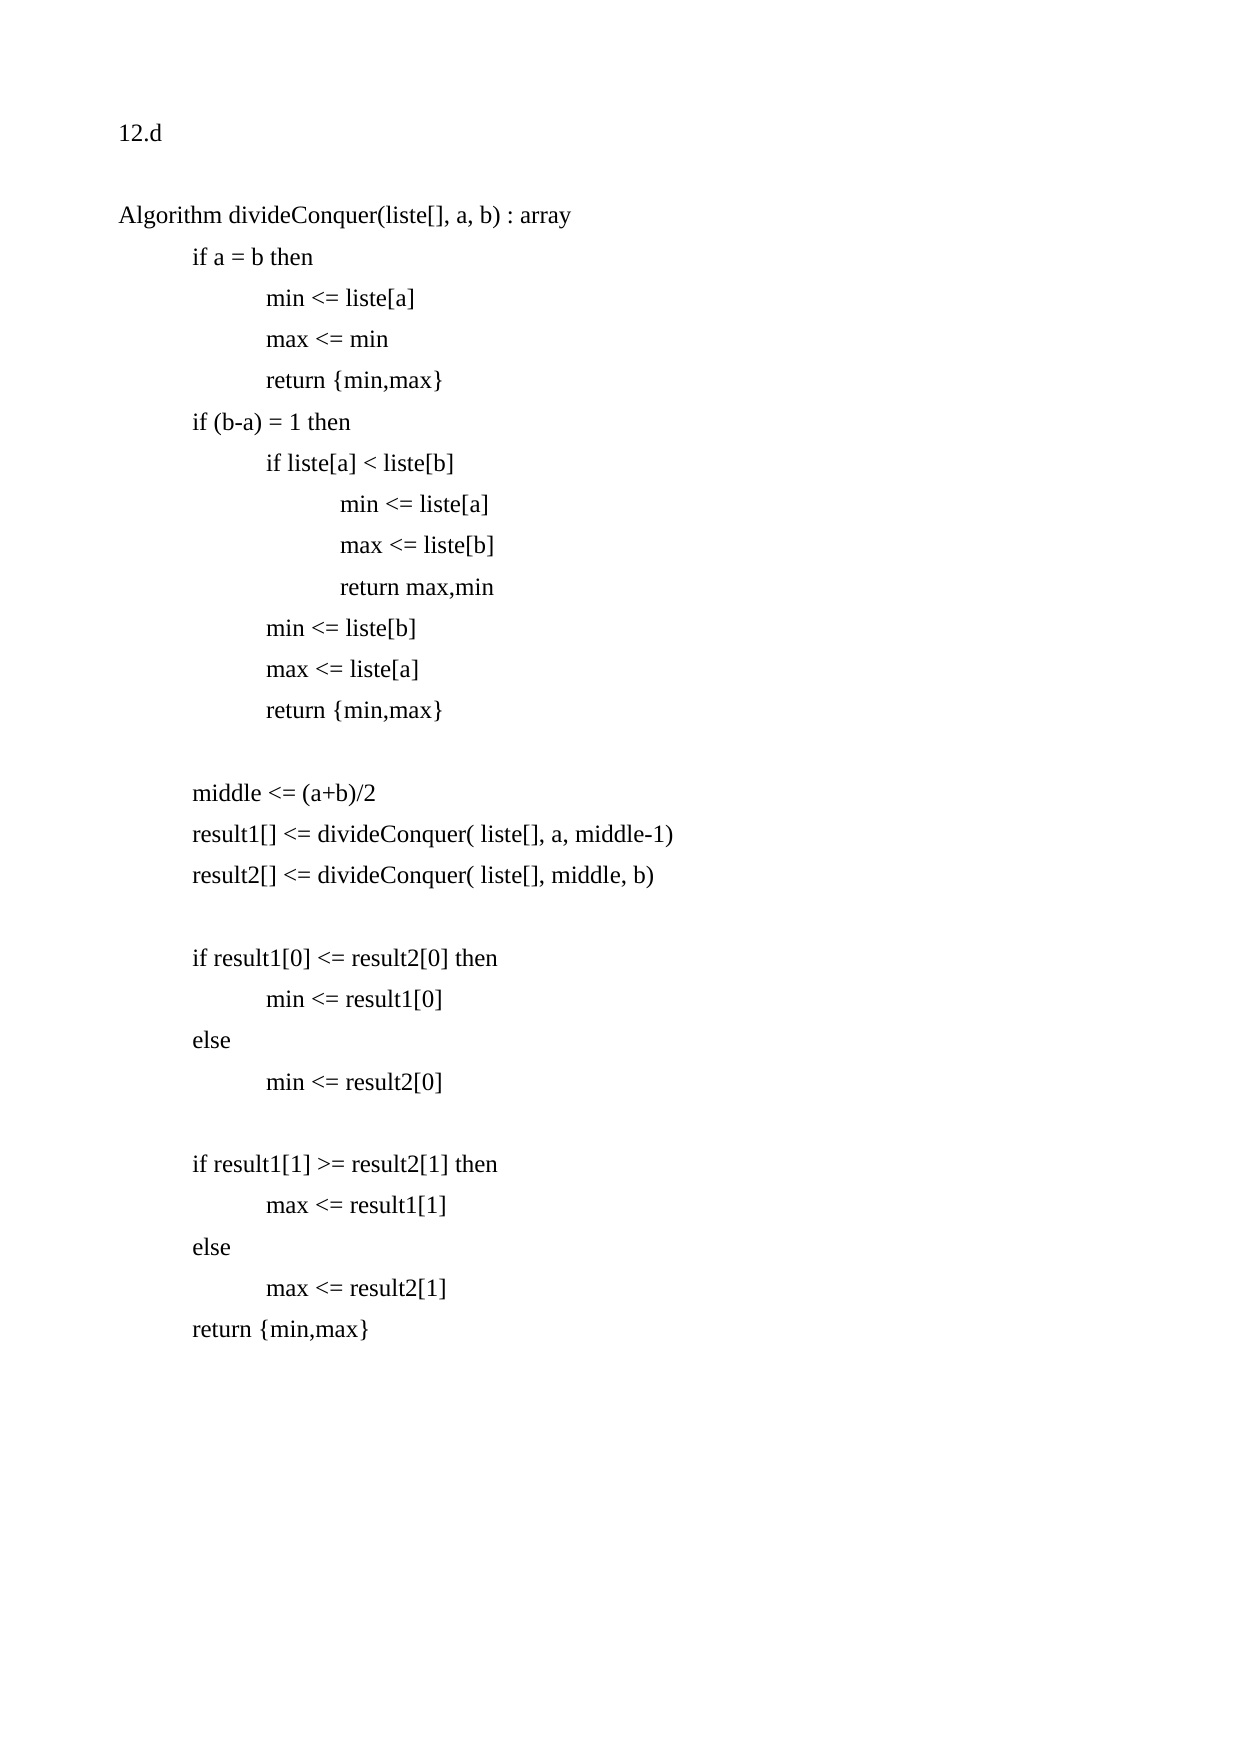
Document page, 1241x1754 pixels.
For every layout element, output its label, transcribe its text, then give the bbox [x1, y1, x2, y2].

text return {min,max} [118, 1314, 1122, 1343]
text else [118, 1026, 1122, 1054]
text if result1[0] <= result2[0] then [118, 943, 1122, 972]
text min <= liste[a] [118, 489, 1122, 518]
text result1[] <= divideConquer( liste[], a, middle-1) [118, 819, 1122, 848]
text if a = b then [118, 242, 1122, 271]
text max <= liste[b] [118, 531, 1122, 559]
text max <= result2[1] [118, 1273, 1122, 1302]
text 12.d [118, 118, 1122, 147]
text if result1[1] >= result2[1] then [118, 1149, 1122, 1178]
text max <= result1[1] [118, 1191, 1122, 1219]
text middle <= (a+b)/2 [118, 778, 1122, 807]
text max <= min [118, 324, 1122, 353]
text if liste[a] < liste[b] [118, 448, 1122, 477]
text Algorithm divideConquer(liste[], a, b) : array [118, 201, 1122, 229]
text return max,min [118, 572, 1122, 601]
text max <= liste[a] [118, 654, 1122, 683]
text if (b-a) = 1 then [118, 407, 1122, 436]
text min <= liste[a] [118, 283, 1122, 312]
text min <= result1[0] [118, 984, 1122, 1013]
text return {min,max} [118, 366, 1122, 394]
text min <= result2[0] [118, 1067, 1122, 1096]
text else [118, 1232, 1122, 1261]
text result2[] <= divideConquer( liste[], middle, b) [118, 861, 1122, 889]
text return {min,max} [118, 696, 1122, 724]
text min <= liste[b] [118, 613, 1122, 642]
